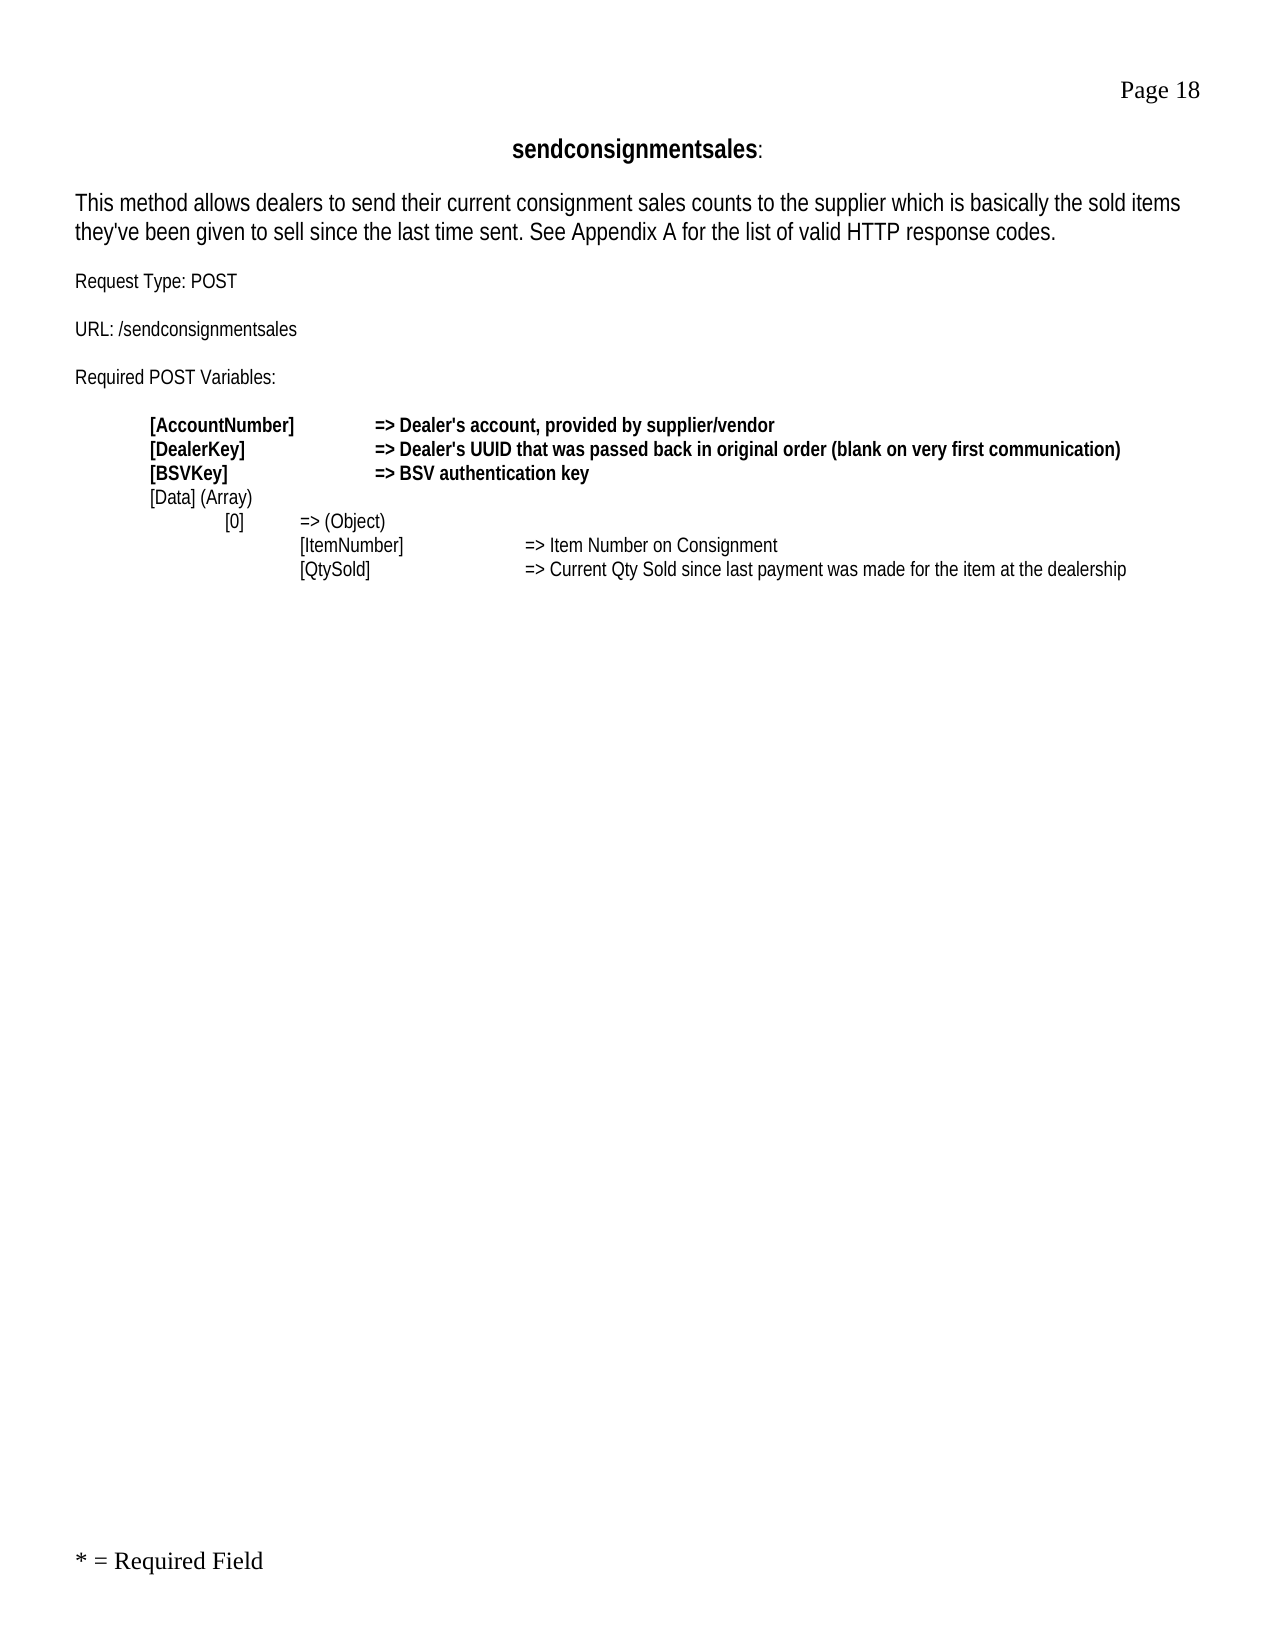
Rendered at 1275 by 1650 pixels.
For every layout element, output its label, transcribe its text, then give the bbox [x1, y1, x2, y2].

text Request Type: POST [75, 269, 1200, 293]
text [DealerKey] => Dealer's UUID that was passed back in original order (blank on very first communication) [75, 437, 1200, 461]
text [BSVKey] => BSV authentication key [75, 461, 1200, 485]
text URL: /sendconsignmentsales [75, 317, 1200, 341]
text [Data] (Array) [75, 485, 1200, 509]
text sendconsignmentsales: [75, 133, 1200, 164]
text [QtySold] => Current Qty Sold since last payment was made for the item at the dealership [75, 557, 1200, 581]
text Required POST Variables: [75, 365, 1200, 389]
text [ItemNumber] => Item Number on Consignment [75, 533, 1200, 557]
text [0] => (Object) [75, 509, 1200, 533]
text This method allows dealers to send their current consignment sales counts to the supplier which is basically the sold items they've been given to sell since the last time sent. See Appendix A for the list of valid HTTP response codes. [75, 188, 1200, 246]
text [AccountNumber] => Dealer's account, provided by supplier/vendor [75, 413, 1200, 437]
